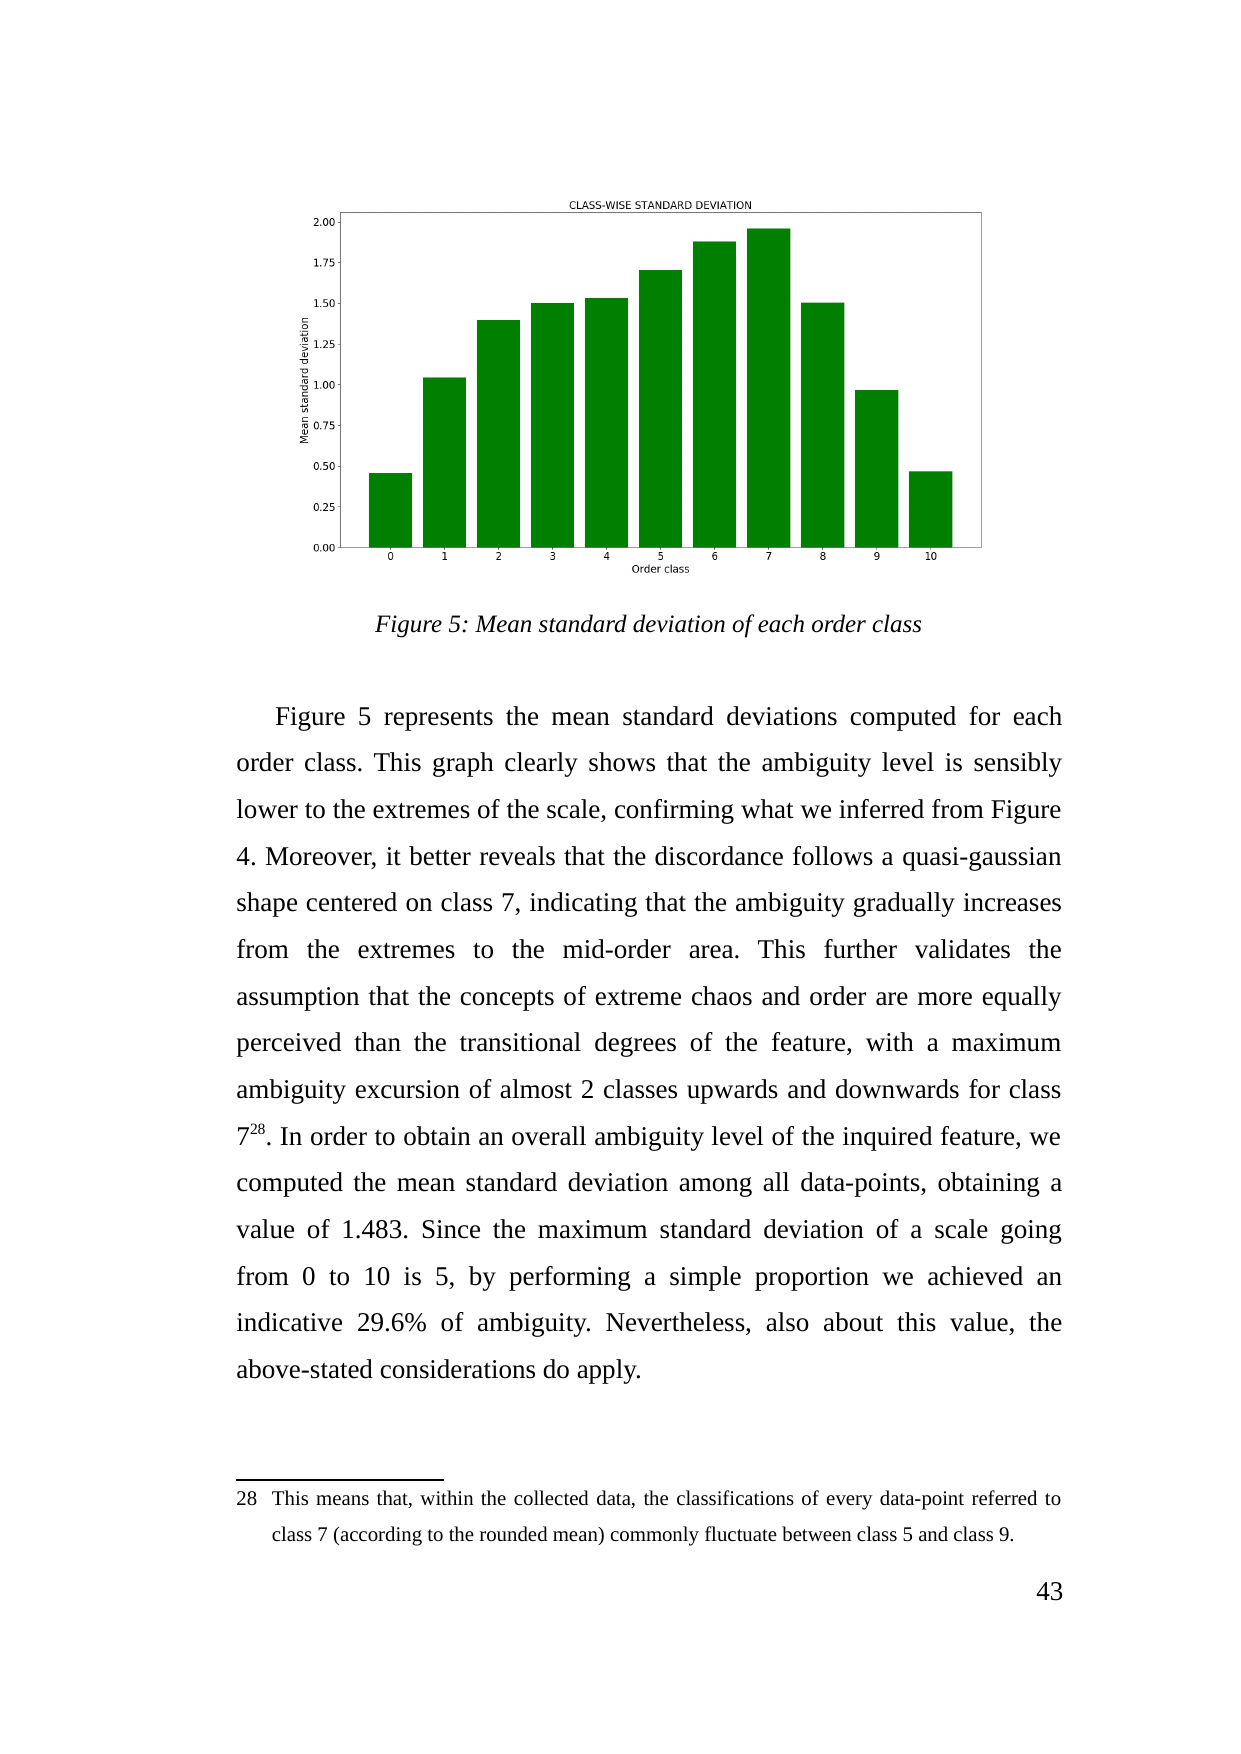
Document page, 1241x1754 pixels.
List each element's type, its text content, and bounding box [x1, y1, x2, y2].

text Figure 5: Mean standard deviation of each order class [236, 595, 1063, 638]
text Figure 5 represents the mean standard deviations computed for each order class. This graph clearly shows that the ambiguity level is sensibly lower to the extremes of the scale, confirming what we inferred from Figure 4. Moreover, it better reveals that the discordance follows a quasi-gaussian shape centered on class 7, indicating that the ambiguity gradually increases from the extremes to the mid-order area. This further validates the assumption that the concepts of extreme chaos and order are more equally perceived than the transitional degrees of the feature, with a maximum ambiguity excursion of almost 2 classes upwards and downwards for class 7. In order to obtain an overall ambiguity level of the inquired feature, we computed the mean standard deviation among all data-points, obtaining a value of 1.483. Since the maximum standard deviation of a scale going from 0 to 10 is 5, by performing a simple proportion we achieved an indicative 29.6% of ambiguity. Nevertheless, also about this value, the above-stated considerations do apply. [236, 700, 1063, 1384]
text This means that, within the collected data, the classifications of every data-point referred to class 7 (according to the rounded mean) commonly fluctuate between class 5 and class 9. [236, 1486, 1063, 1546]
picture [236, 160, 1063, 595]
